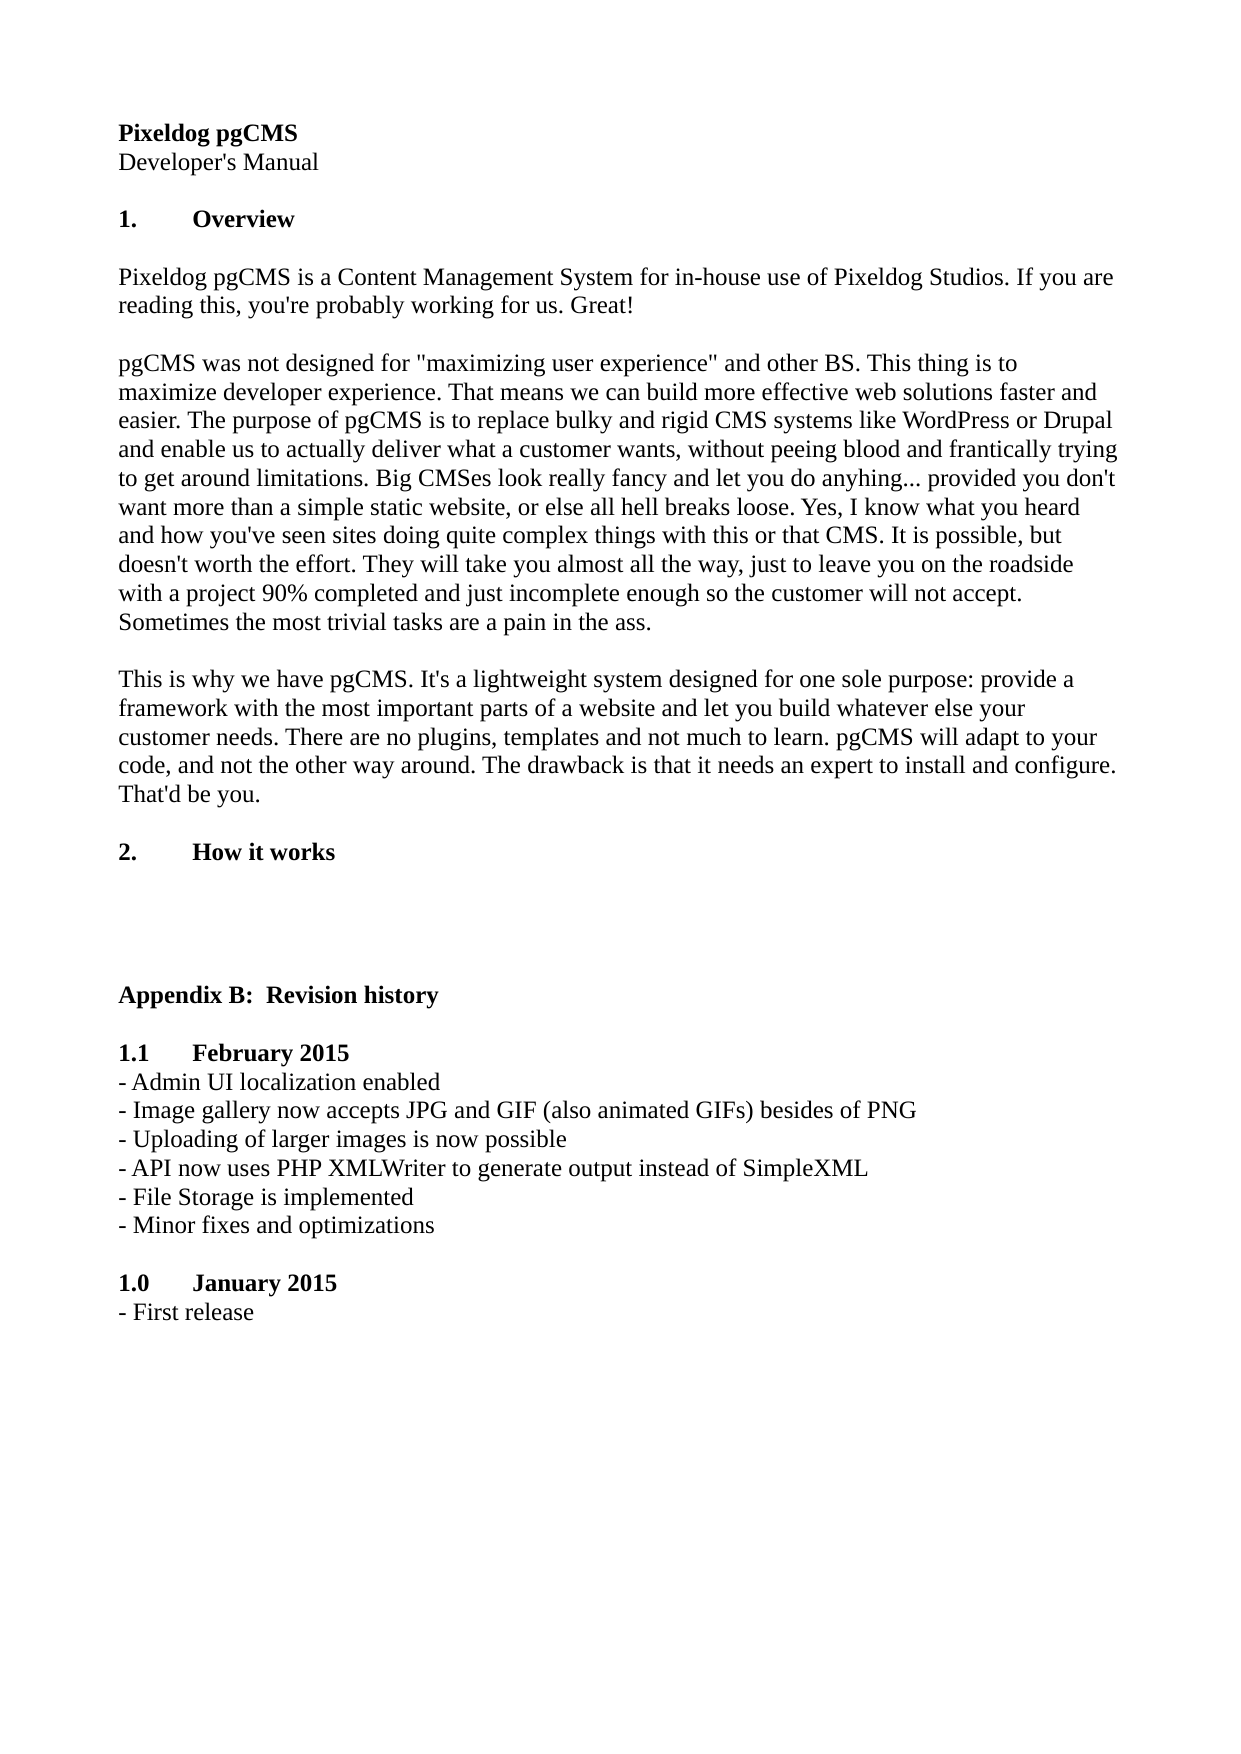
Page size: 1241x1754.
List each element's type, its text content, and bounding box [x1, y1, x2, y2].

text - API now uses PHP XMLWriter to generate output instead of SimpleXML [118, 1153, 1122, 1182]
text - Uploading of larger images is now possible [118, 1124, 1122, 1153]
text - Image gallery now accepts JPG and GIF (also animated GIFs) besides of PNG [118, 1096, 1122, 1124]
text Pixeldog pgCMS is a Content Management System for in-house use of Pixeldog Studios. If you are reading this, you're probably working for us. Great! [118, 262, 1122, 319]
text pgCMS was not designed for "maximizing user experience" and other BS. This thing is to maximize developer experience. That means we can build more effective web solutions faster and easier. The purpose of pgCMS is to replace bulky and rigid CMS systems like WordPress or Drupal and enable us to actually deliver what a customer wants, without peeing blood and frantically trying to get around limitations. Big CMSes look really fancy and let you do anyhing... provided you don't want more than a simple static website, or else all hell breaks loose. Yes, I know what you heard and how you've seen sites doing quite complex things with this or that CMS. It is possible, but doesn't worth the effort. They will take you almost all the way, just to leave you on the roadside with a project 90% completed and just incomplete enough so the customer will not accept. Sometimes the most trivial tasks are a pain in the ass. [118, 348, 1122, 636]
text - Admin UI localization enabled [118, 1067, 1122, 1096]
text - File Storage is implemented [118, 1182, 1122, 1211]
text 2. How it works [118, 837, 1122, 866]
text Developer's Manual [118, 147, 1122, 176]
text Pixeldog pgCMS [118, 118, 1122, 147]
text - Minor fixes and optimizations [118, 1211, 1122, 1239]
text Appendix B: Revision history [118, 981, 1122, 1009]
text 1.0 January 2015 [118, 1268, 1122, 1297]
text 1.1 February 2015 [118, 1038, 1122, 1067]
text - First release [118, 1297, 1122, 1326]
text 1. Overview [118, 204, 1122, 233]
text This is why we have pgCMS. It's a lightweight system designed for one sole purpose: provide a framework with the most important parts of a website and let you build whatever else your customer needs. There are no plugins, templates and not much to learn. pgCMS will adapt to your code, and not the other way around. The drawback is that it needs an expert to install and configure. That'd be you. [118, 664, 1122, 808]
